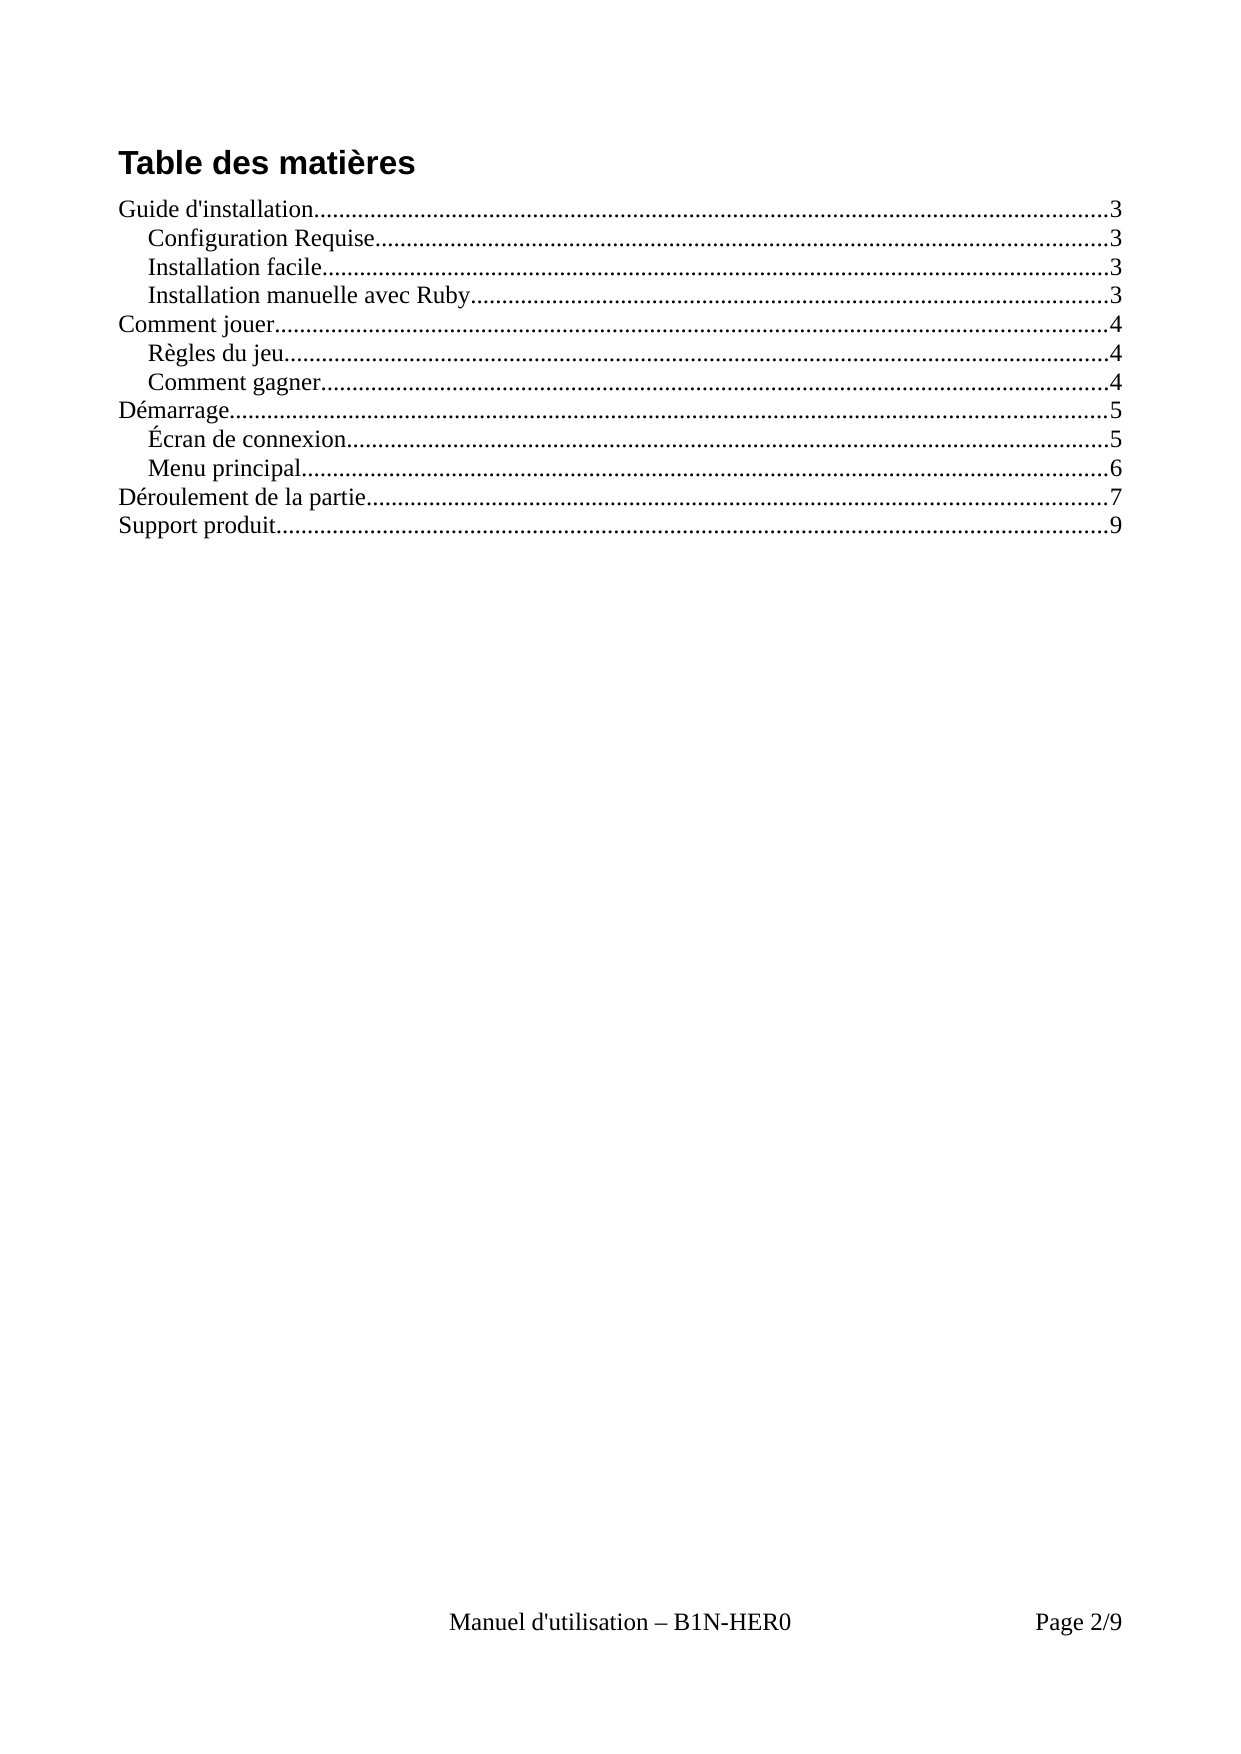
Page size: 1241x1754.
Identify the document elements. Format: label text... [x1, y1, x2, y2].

text Configuration Requise 3 [148, 223, 1122, 252]
text Guide d'installation 3 [118, 194, 1122, 223]
text Comment jouer 4 [118, 309, 1122, 338]
subtitle Table des matières [118, 143, 1122, 182]
text Démarrage 5 [118, 395, 1122, 424]
text Menu principal 6 [148, 453, 1122, 482]
text Déroulement de la partie 7 [118, 482, 1122, 510]
text Installation manuelle avec Ruby 3 [148, 280, 1122, 309]
text Installation facile 3 [148, 252, 1122, 280]
text Règles du jeu 4 [148, 338, 1122, 367]
text Support produit 9 [118, 510, 1122, 539]
text Écran de connexion 5 [148, 424, 1122, 453]
text Comment gagner 4 [148, 367, 1122, 395]
